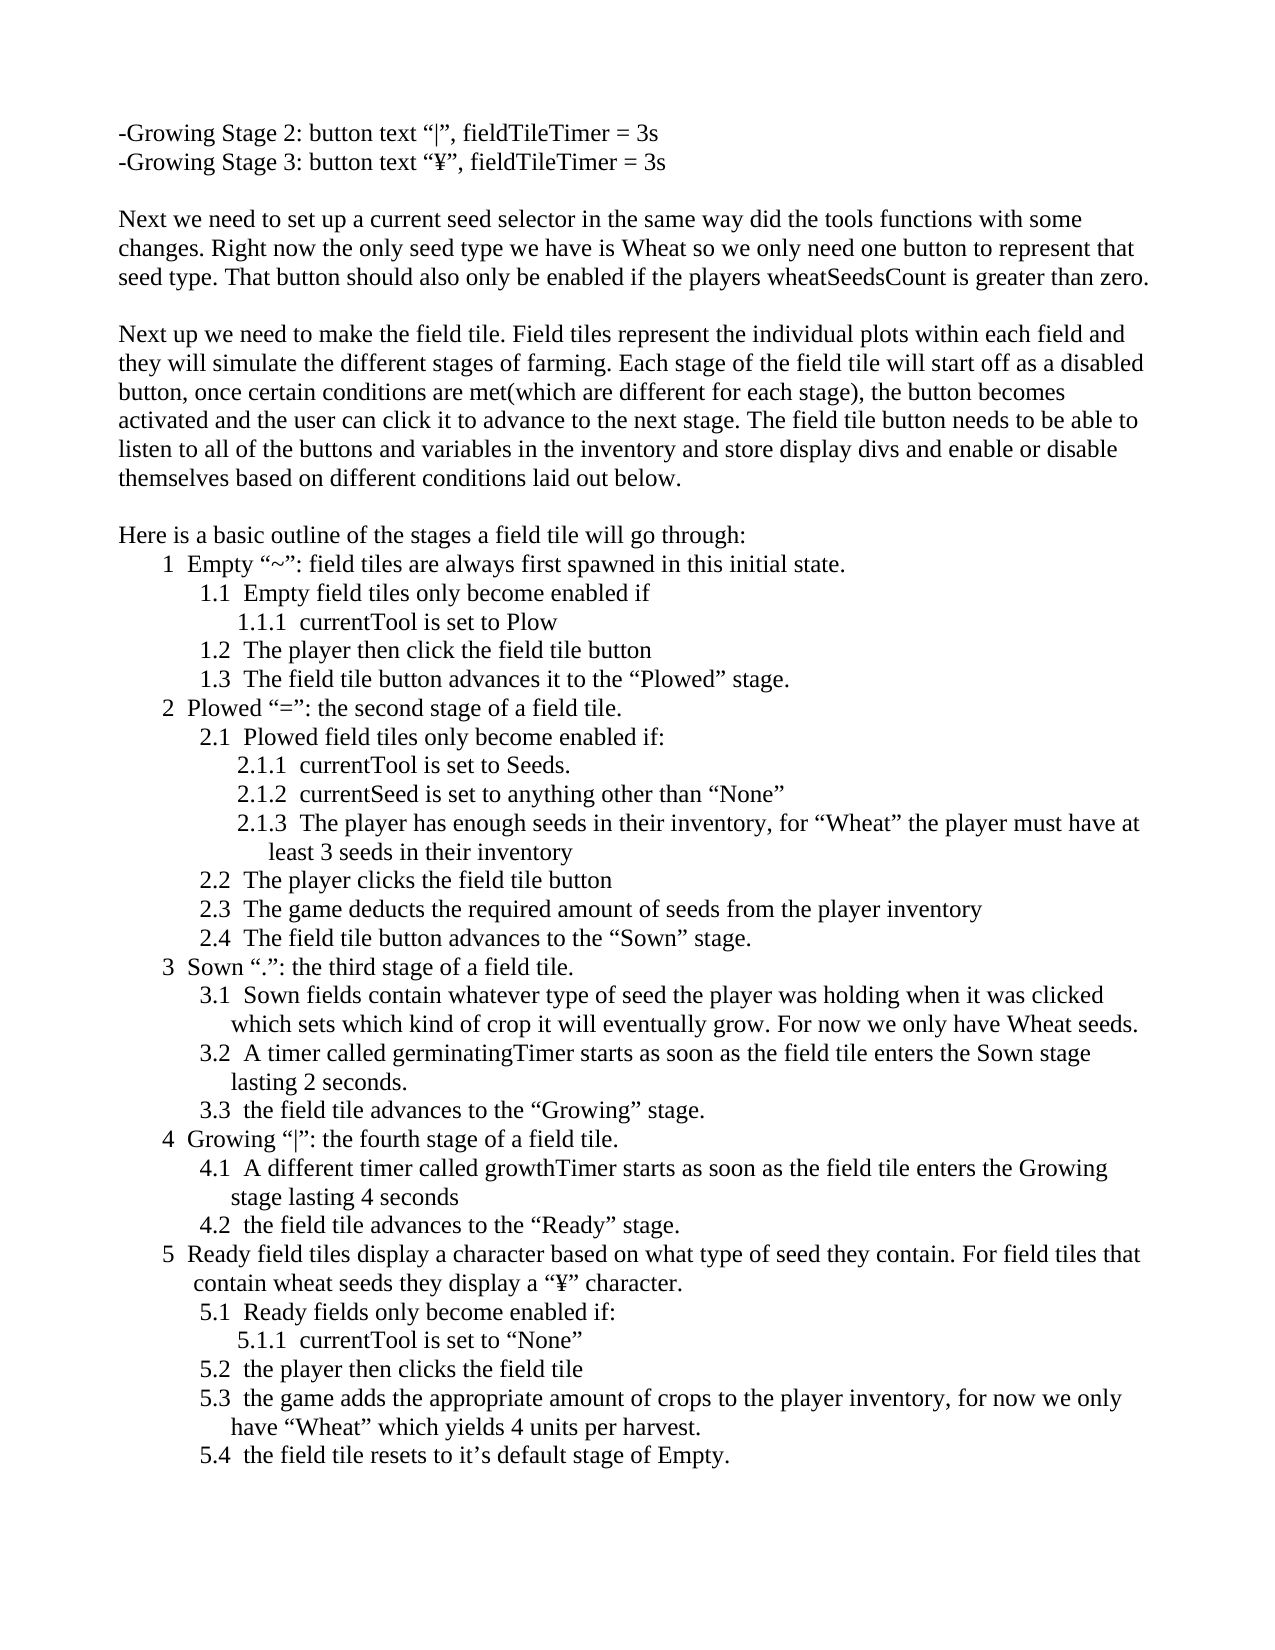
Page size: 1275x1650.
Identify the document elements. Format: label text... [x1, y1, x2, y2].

list the player then clicks the field tile [193, 1354, 1157, 1383]
list Ready field tiles display a character based on what type of seed they contain. For field tiles that contain wheat seeds they display a “¥” character. [156, 1239, 1157, 1297]
list The field tile button advances it to the “Plowed” stage. [193, 664, 1157, 693]
list A different timer called growthTimer starts as soon as the field tile enters the Growing stage lasting 4 seconds [193, 1153, 1157, 1211]
list The player clicks the field tile button [193, 866, 1157, 894]
list The player has enough seeds in their inventory, for “Wheat” the player must have at least 3 seeds in their inventory [231, 808, 1157, 866]
list the field tile resets to it’s default stage of Empty. [193, 1441, 1157, 1469]
text Next up we need to make the field tile. Field tiles represent the individual plots within each field and they will simulate the different stages of farming. Each stage of the field tile will start off as a disabled button, once certain conditions are met(which are different for each stage), the button becomes activated and the user can click it to advance to the next stage. The field tile button needs to be able to listen to all of the buttons and variables in the inventory and store display divs and enable or disable themselves based on different conditions laid out below. [118, 319, 1157, 492]
text -Growing Stage 3: button text “¥”, fieldTileTimer = 3s [118, 147, 1157, 176]
list Ready fields only become enabled if: [193, 1297, 1157, 1326]
list the game adds the appropriate amount of crops to the player inventory, for now we only have “Wheat” which yields 4 units per harvest. [193, 1383, 1157, 1441]
list Growing “|”: the fourth stage of a field tile. [156, 1124, 1157, 1153]
text -Growing Stage 2: button text “|”, fieldTileTimer = 3s [118, 118, 1157, 147]
list The field tile button advances to the “Sown” stage. [193, 923, 1157, 952]
list The game deducts the required amount of seeds from the player inventory [193, 894, 1157, 923]
list Sown fields contain whatever type of seed the player was holding when it was clicked which sets which kind of crop it will eventually grow. For now we only have Wheat seeds. [193, 981, 1157, 1038]
list Empty “~”: field tiles are always first spawned in this initial state. [156, 549, 1157, 578]
list The player then click the field tile button [193, 636, 1157, 664]
list Sown “.”: the third stage of a field tile. [156, 952, 1157, 981]
list the field tile advances to the “Growing” stage. [193, 1096, 1157, 1124]
list Plowed “=”: the second stage of a field tile. [156, 693, 1157, 722]
list currentTool is set to Plow [231, 607, 1157, 636]
list A timer called germinatingTimer starts as soon as the field tile enters the Sown stage lasting 2 seconds. [193, 1038, 1157, 1096]
list currentTool is set to Seeds. [231, 751, 1157, 779]
text Here is a basic outline of the stages a field tile will go through: [118, 521, 1157, 549]
list currentSeed is set to anything other than “None” [231, 779, 1157, 808]
list Empty field tiles only become enabled if [193, 578, 1157, 607]
list Plowed field tiles only become enabled if: [193, 722, 1157, 751]
text Next we need to set up a current seed selector in the same way did the tools functions with some changes. Right now the only seed type we have is Wheat so we only need one button to represent that seed type. That button should also only be enabled if the players wheatSeedsCount is greater than zero. [118, 204, 1157, 291]
list the field tile advances to the “Ready” stage. [193, 1211, 1157, 1239]
list currentTool is set to “None” [231, 1326, 1157, 1354]
